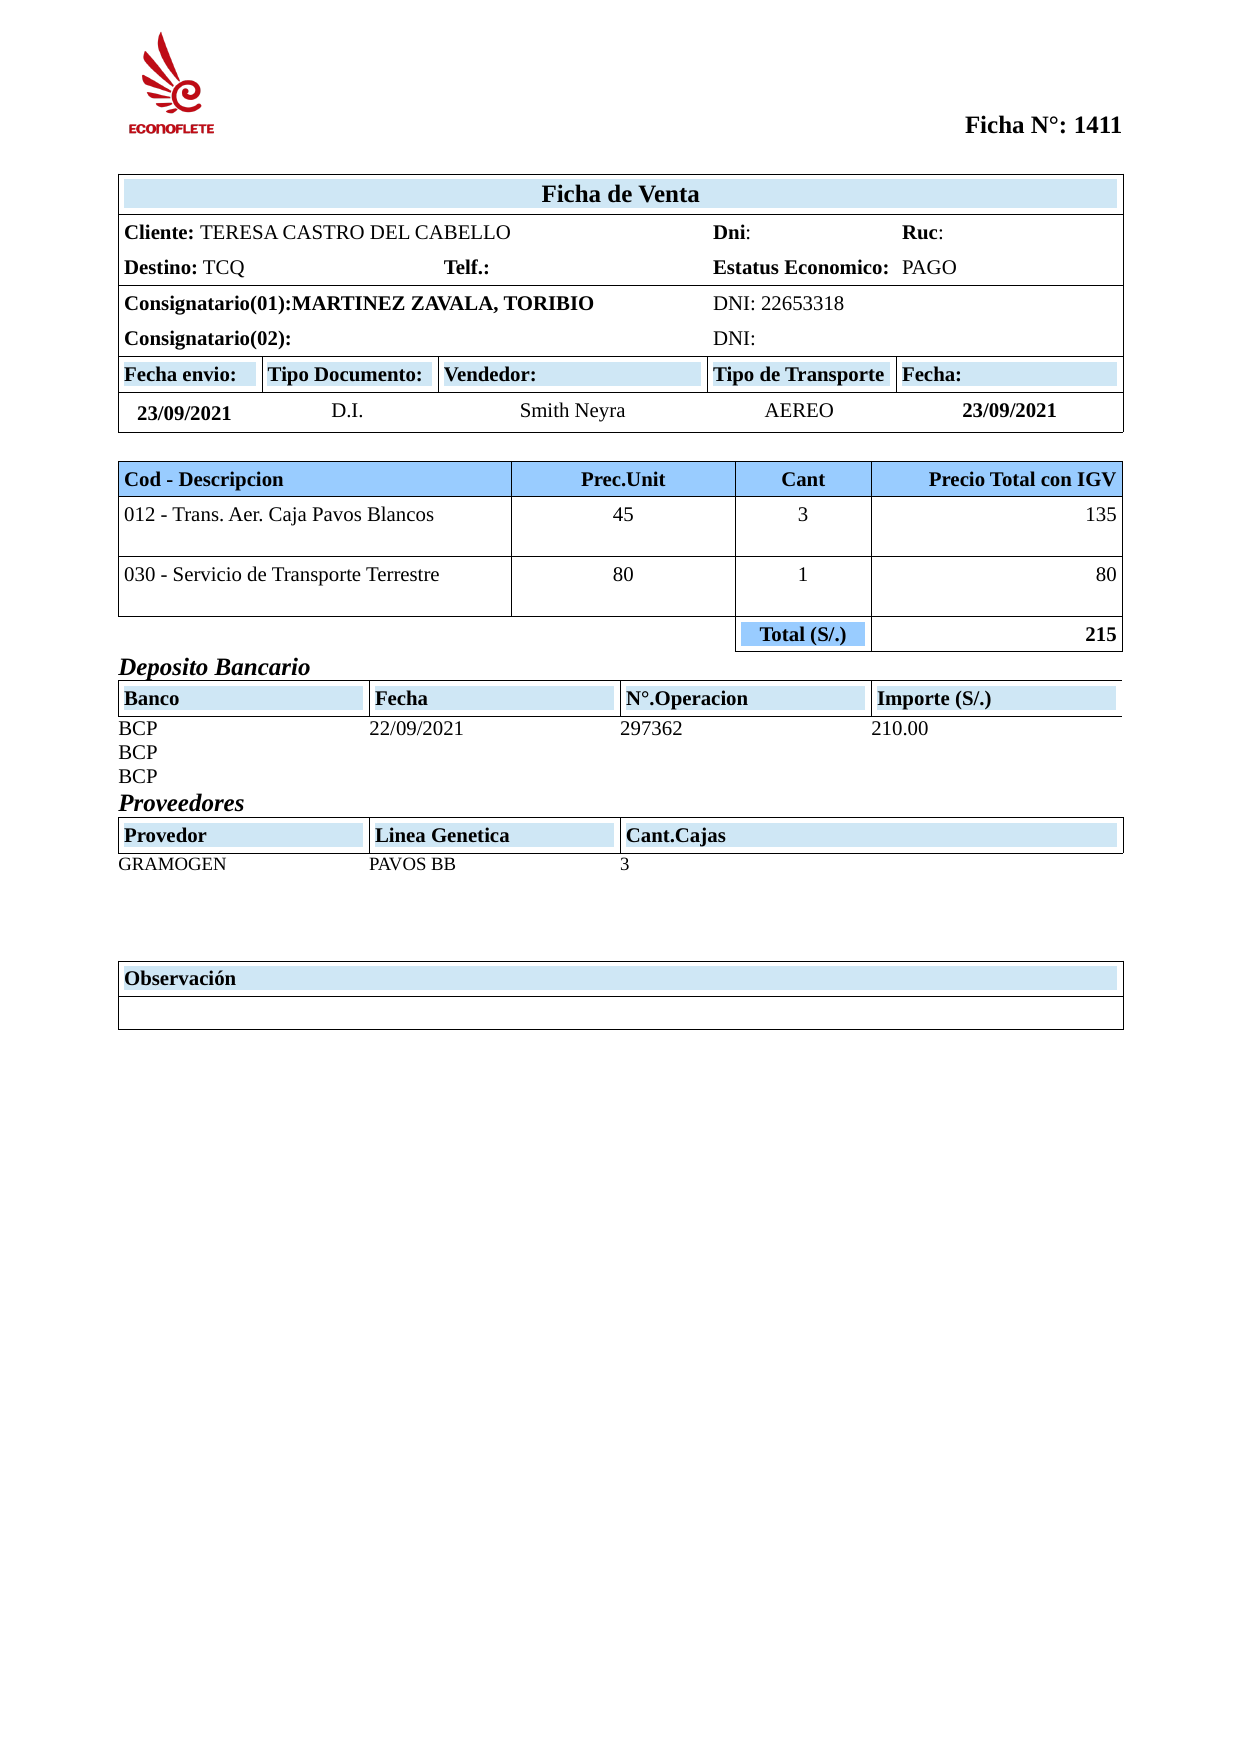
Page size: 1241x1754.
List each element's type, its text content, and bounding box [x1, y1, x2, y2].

table_cell 030 - Servicio de Transporte Terrestre [119, 557, 511, 616]
table_cell [369, 918, 620, 939]
table_cell [369, 874, 620, 896]
table_cell [620, 764, 871, 788]
table_cell BCP [118, 764, 369, 788]
table_cell PAGO [896, 249, 1123, 285]
table_cell Ruc: [896, 215, 1123, 249]
table_cell [369, 896, 620, 917]
table_cell Consignatario(02): [119, 321, 707, 356]
table_cell Vendedor: [439, 357, 707, 392]
table_header Prec.Unit [512, 462, 735, 496]
table_cell [620, 896, 1123, 917]
table_cell Tipo de Transporte [708, 357, 896, 392]
table_cell 215 [872, 617, 1122, 651]
table_header Cant.Cajas [621, 818, 1123, 853]
table_cell BCP [118, 740, 369, 764]
table_cell Total (S/.) [736, 617, 871, 651]
table_cell [118, 918, 369, 939]
table_cell 210.00 [871, 717, 1122, 740]
table_cell Cliente: TERESA CASTRO DEL CABELLO [119, 215, 707, 249]
table_cell 23/09/2021 [119, 393, 262, 432]
table_cell 23/09/2021 [896, 393, 1123, 432]
table_cell Estatus Economico: [707, 249, 896, 285]
table_cell 3 [736, 497, 871, 556]
table_header Importe (S/.) [872, 681, 1122, 716]
table_cell DNI: [707, 321, 1123, 356]
table_cell [620, 874, 1123, 896]
table_cell [118, 617, 511, 651]
table_cell [118, 939, 369, 961]
table_cell Smith Neyra [438, 393, 707, 432]
table_cell Destino: TCQ [119, 249, 438, 285]
table_cell 80 [512, 557, 735, 616]
table_cell 297362 [620, 717, 871, 740]
text Deposito Bancario [118, 652, 1122, 680]
table_cell Consignatario(01):MARTINEZ ZAVALA, TORIBIO [119, 286, 707, 321]
table_cell [119, 997, 1123, 1029]
table_header Linea Genetica [370, 818, 620, 853]
table_cell 3 [620, 854, 1123, 874]
table_cell [511, 617, 735, 651]
table_cell Fecha: [897, 357, 1123, 392]
table_header Banco [119, 681, 369, 716]
table_cell [369, 939, 620, 961]
table_cell BCP [118, 717, 369, 740]
table_cell Tipo Documento: [263, 357, 438, 392]
table_header Observación [119, 962, 1123, 996]
table_header Fecha [370, 681, 620, 716]
table_cell 1 [736, 557, 871, 616]
table_header Cod - Descripcion [119, 462, 511, 496]
picture [118, 31, 225, 134]
table_header N°.Operacion [621, 681, 871, 716]
table_cell [118, 874, 369, 896]
table_cell Telf.: [438, 249, 707, 285]
table_cell [620, 918, 1123, 939]
table_cell Fecha envio: [119, 357, 262, 392]
table_header Cant [736, 462, 871, 496]
table_cell 012 - Trans. Aer. Caja Pavos Blancos [119, 497, 511, 556]
table_cell [369, 740, 620, 764]
table_cell 45 [512, 497, 735, 556]
table_cell GRAMOGEN [118, 854, 369, 874]
table_cell 135 [872, 497, 1122, 556]
table_cell Dni: [707, 215, 896, 249]
table_cell [620, 939, 1123, 961]
table_cell 80 [872, 557, 1122, 616]
table_cell 22/09/2021 [369, 717, 620, 740]
table_header Provedor [119, 818, 369, 853]
table_header Precio Total con IGV [872, 462, 1122, 496]
table_cell [871, 764, 1122, 788]
table_cell D.I. [262, 393, 438, 432]
table_cell [871, 740, 1122, 764]
table_cell DNI: 22653318 [707, 286, 1123, 321]
table_cell AEREO [707, 393, 896, 432]
table_cell [620, 740, 871, 764]
table_cell PAVOS BB [369, 854, 620, 874]
table_cell [118, 896, 369, 917]
table_header Ficha de Venta [119, 175, 1123, 214]
table_cell [369, 764, 620, 788]
text Proveedores [118, 788, 1122, 817]
